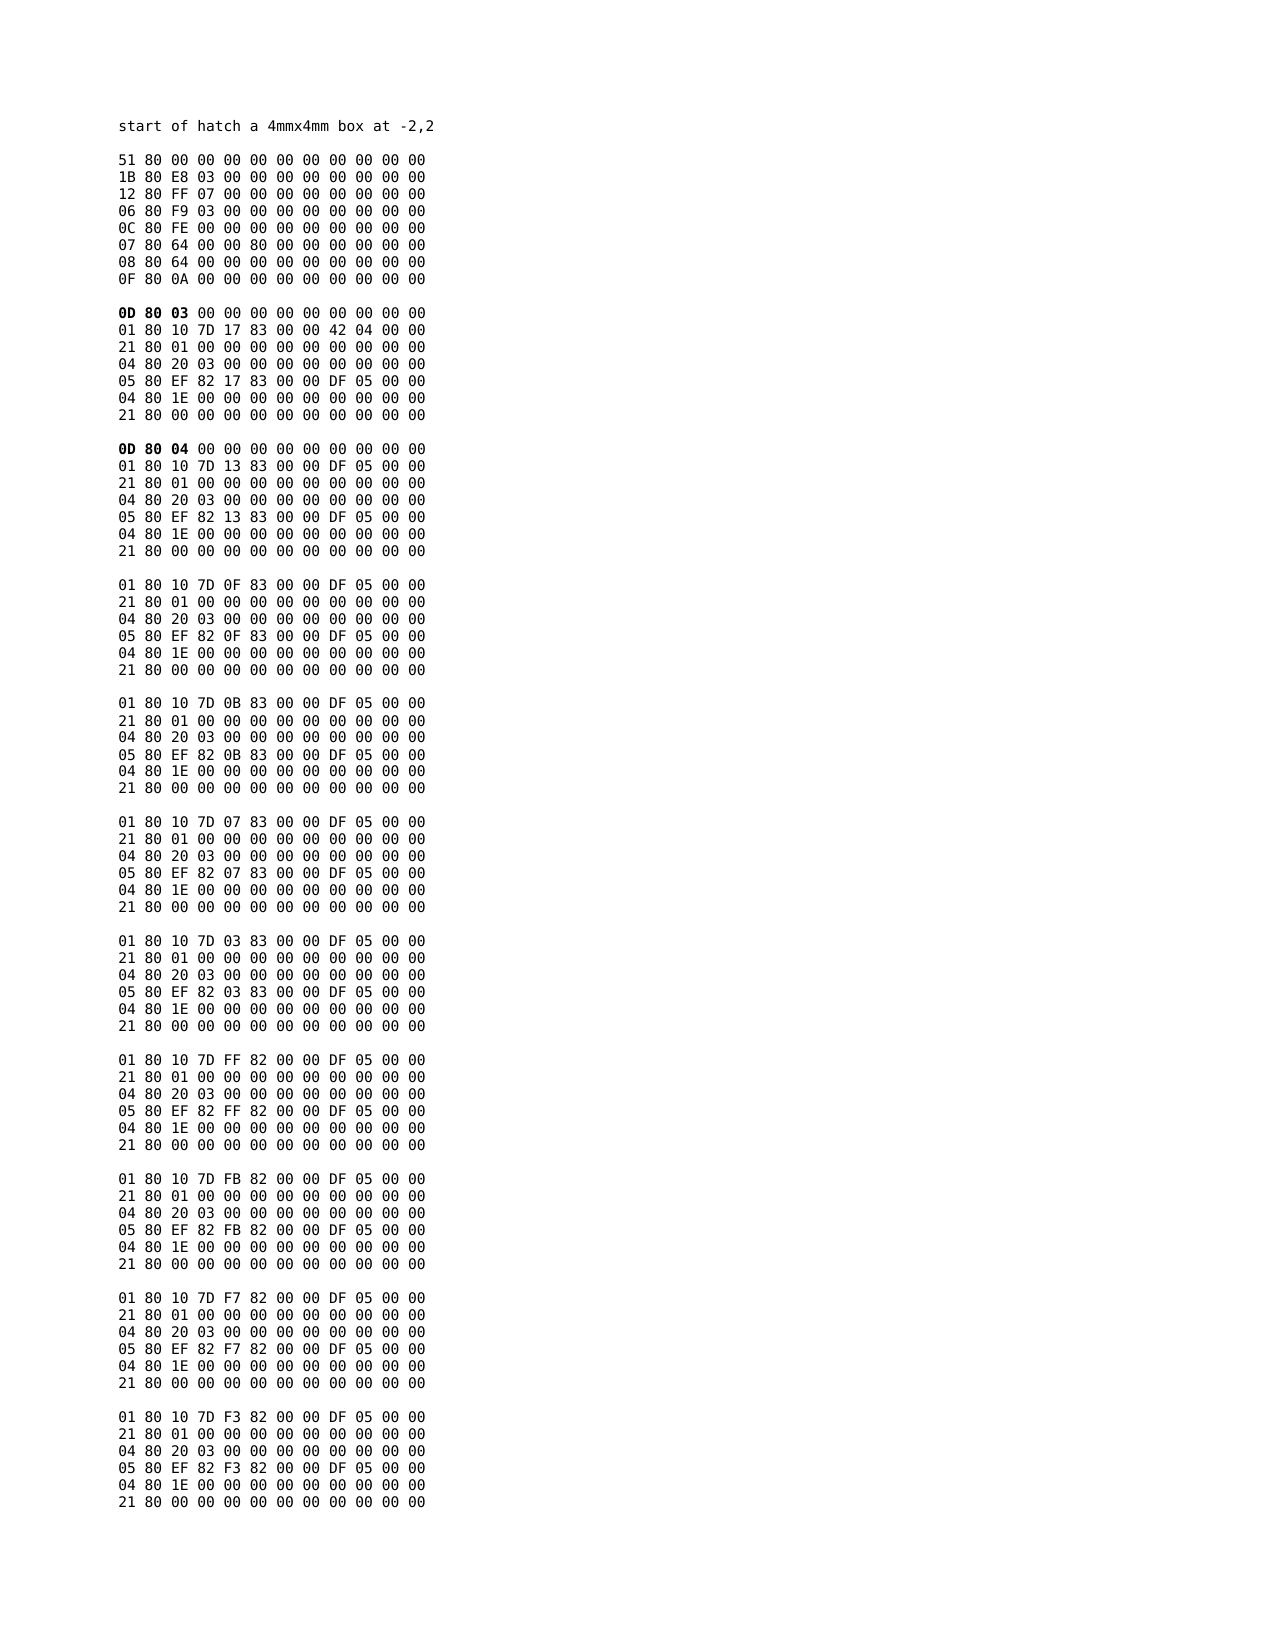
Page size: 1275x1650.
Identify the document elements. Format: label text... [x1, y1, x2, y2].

text 01 80 10 7D FF 82 00 00 DF 05 00 00 21 80 01 00 00 00 00 00 00 00 00 00 04 80 20 03 00 00 00 00 00 00 00 00 05 80 EF 82 FF 82 00 00 DF 05 00 00 04 80 1E 00 00 00 00 00 00 00 00 00 21 80 00 00 00 00 00 00 00 00 00 00 [118, 1052, 444, 1154]
text 01 80 10 7D FB 82 00 00 DF 05 00 00 21 80 01 00 00 00 00 00 00 00 00 00 04 80 20 03 00 00 00 00 00 00 00 00 05 80 EF 82 FB 82 00 00 DF 05 00 00 04 80 1E 00 00 00 00 00 00 00 00 00 21 80 00 00 00 00 00 00 00 00 00 00 [118, 1171, 444, 1273]
text 01 80 10 7D F3 82 00 00 DF 05 00 00 21 80 01 00 00 00 00 00 00 00 00 00 04 80 20 03 00 00 00 00 00 00 00 00 05 80 EF 82 F3 82 00 00 DF 05 00 00 04 80 1E 00 00 00 00 00 00 00 00 00 21 80 00 00 00 00 00 00 00 00 00 00 [118, 1408, 444, 1510]
text 01 80 10 7D 03 83 00 00 DF 05 00 00 21 80 01 00 00 00 00 00 00 00 00 00 04 80 20 03 00 00 00 00 00 00 00 00 05 80 EF 82 03 83 00 00 DF 05 00 00 04 80 1E 00 00 00 00 00 00 00 00 00 21 80 00 00 00 00 00 00 00 00 00 00 [118, 933, 444, 1035]
text 0D 80 03 00 00 00 00 00 00 00 00 00 01 80 10 7D 17 83 00 00 42 04 00 00 21 80 01 00 00 00 00 00 00 00 00 00 04 80 20 03 00 00 00 00 00 00 00 00 05 80 EF 82 17 83 00 00 DF 05 00 00 04 80 1E 00 00 00 00 00 00 00 00 00 21 80 00 00 00 00 00 00 00 00 00 00 [118, 305, 444, 424]
text start of hatch a 4mmx4mm box at -2,2 [118, 118, 444, 135]
text 0D 80 04 00 00 00 00 00 00 00 00 00 01 80 10 7D 13 83 00 00 DF 05 00 00 21 80 01 00 00 00 00 00 00 00 00 00 04 80 20 03 00 00 00 00 00 00 00 00 05 80 EF 82 13 83 00 00 DF 05 00 00 04 80 1E 00 00 00 00 00 00 00 00 00 21 80 00 00 00 00 00 00 00 00 00 00 [118, 441, 444, 559]
text 01 80 10 7D 07 83 00 00 DF 05 00 00 21 80 01 00 00 00 00 00 00 00 00 00 04 80 20 03 00 00 00 00 00 00 00 00 05 80 EF 82 07 83 00 00 DF 05 00 00 04 80 1E 00 00 00 00 00 00 00 00 00 21 80 00 00 00 00 00 00 00 00 00 00 [118, 814, 444, 916]
text 01 80 10 7D F7 82 00 00 DF 05 00 00 21 80 01 00 00 00 00 00 00 00 00 00 04 80 20 03 00 00 00 00 00 00 00 00 05 80 EF 82 F7 82 00 00 DF 05 00 00 04 80 1E 00 00 00 00 00 00 00 00 00 21 80 00 00 00 00 00 00 00 00 00 00 [118, 1290, 444, 1392]
text 51 80 00 00 00 00 00 00 00 00 00 00 1B 80 E8 03 00 00 00 00 00 00 00 00 12 80 FF 07 00 00 00 00 00 00 00 00 06 80 F9 03 00 00 00 00 00 00 00 00 0C 80 FE 00 00 00 00 00 00 00 00 00 07 80 64 00 00 80 00 00 00 00 00 00 08 80 64 00 00 00 00 00 00 00 00 00 0F 80 0A 00 00 00 00 00 00 00 00 00 [118, 152, 444, 288]
text 01 80 10 7D 0F 83 00 00 DF 05 00 00 21 80 01 00 00 00 00 00 00 00 00 00 04 80 20 03 00 00 00 00 00 00 00 00 05 80 EF 82 0F 83 00 00 DF 05 00 00 04 80 1E 00 00 00 00 00 00 00 00 00 21 80 00 00 00 00 00 00 00 00 00 00 [118, 577, 444, 678]
text 01 80 10 7D 0B 83 00 00 DF 05 00 00 21 80 01 00 00 00 00 00 00 00 00 00 04 80 20 03 00 00 00 00 00 00 00 00 05 80 EF 82 0B 83 00 00 DF 05 00 00 04 80 1E 00 00 00 00 00 00 00 00 00 21 80 00 00 00 00 00 00 00 00 00 00 [118, 695, 444, 797]
